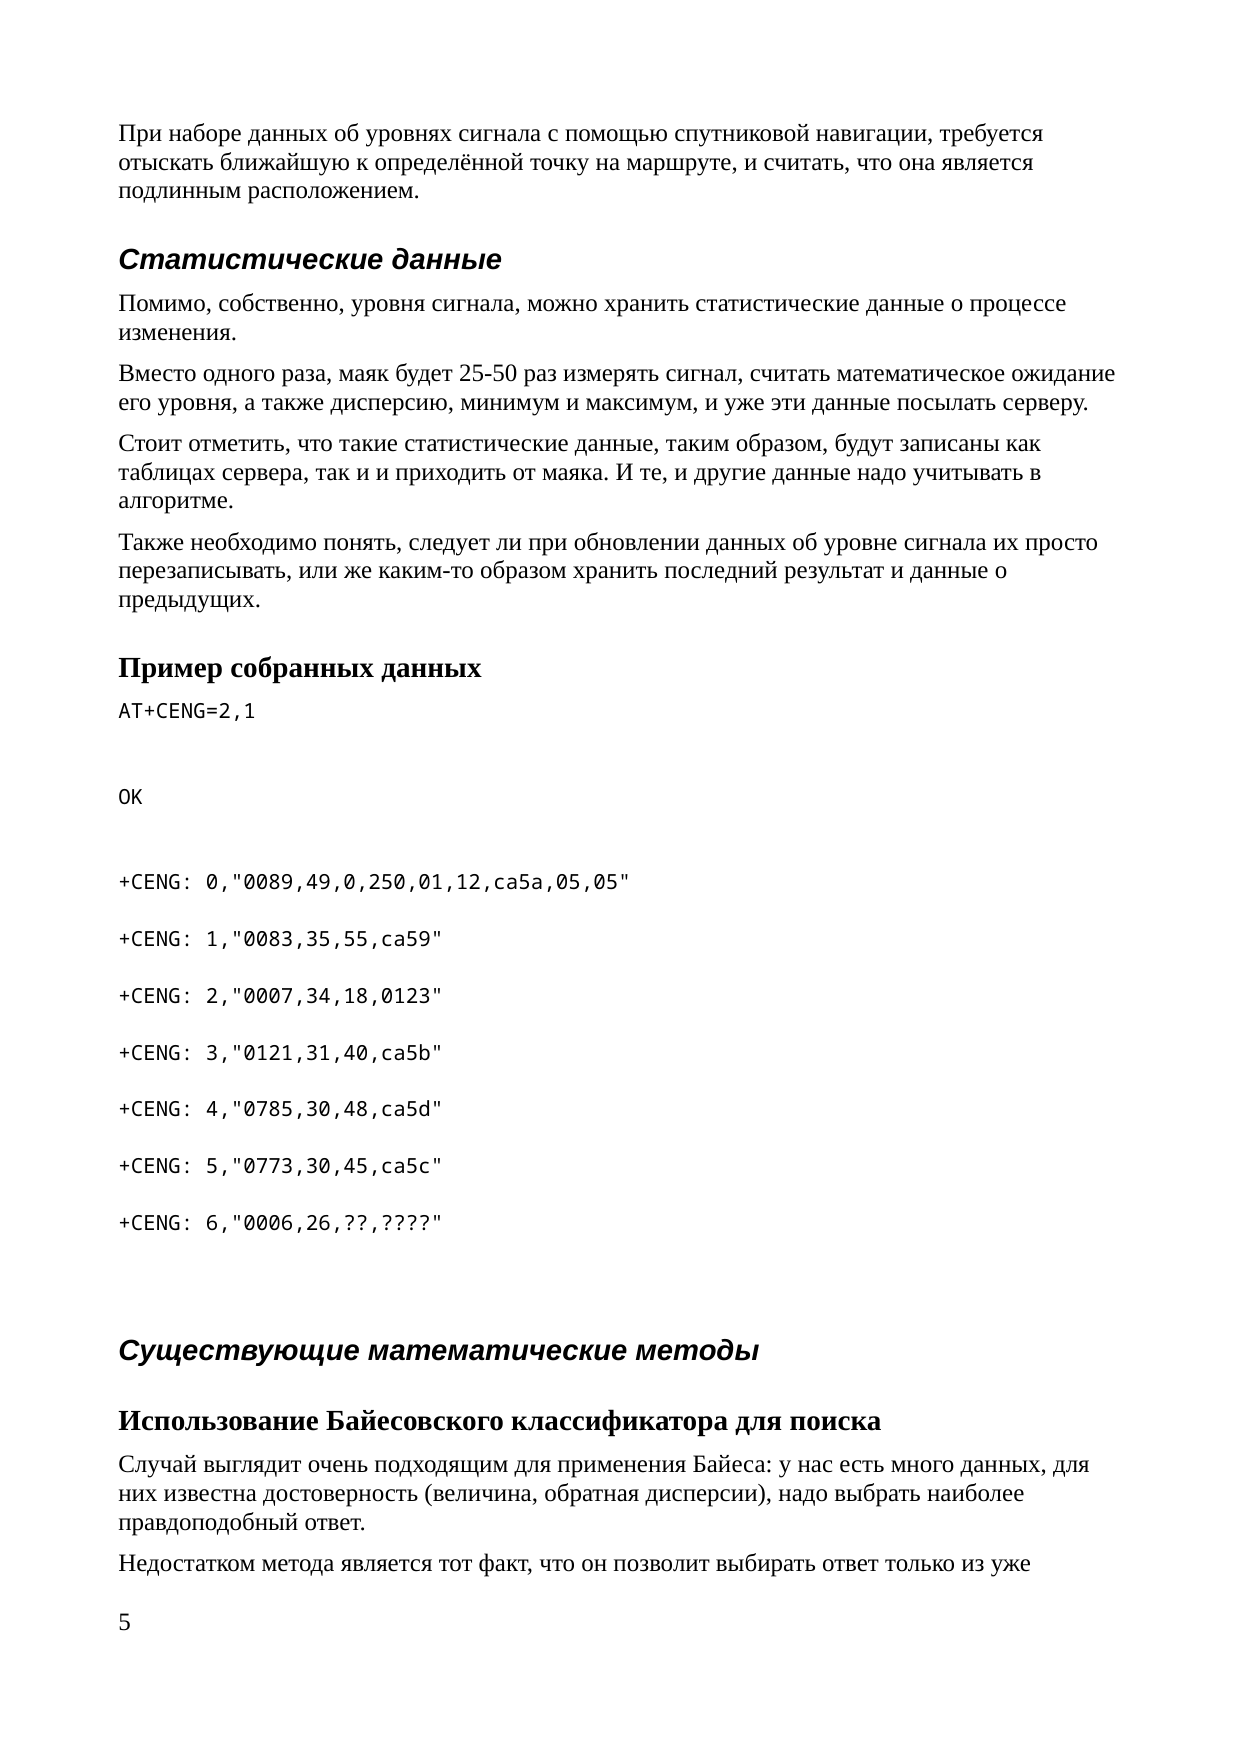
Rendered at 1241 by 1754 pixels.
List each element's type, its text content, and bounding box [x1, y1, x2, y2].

text +CENG: 0,"0089,49,0,250,01,12,ca5a,05,05" [118, 867, 1122, 896]
text +CENG: 5,"0773,30,45,ca5c" [118, 1151, 1122, 1180]
text +CENG: 3,"0121,31,40,ca5b" [118, 1038, 1122, 1066]
subtitle Использование Байесовского классификатора для поиска [118, 1403, 1122, 1437]
text AT+CENG=2,1 [118, 696, 1122, 725]
text Вместо одного раза, маяк будет 25-50 раз измерять сигнал, считать математическое ожидание его уровня, а также дисперсию, минимум и максимум, и уже эти данные посылать серверу. [118, 358, 1122, 415]
text +CENG: 4,"0785,30,48,ca5d" [118, 1094, 1122, 1123]
text +CENG: 1,"0083,35,55,ca59" [118, 924, 1122, 952]
text OK [118, 782, 1122, 810]
text +CENG: 6,"0006,26,??,????" [118, 1208, 1122, 1237]
subtitle Статистические данные [118, 242, 1122, 275]
text Недостатком метода является тот факт, что он позволит выбирать ответ только из уже [118, 1548, 1122, 1577]
text +CENG: 2,"0007,34,18,0123" [118, 981, 1122, 1009]
text Также необходимо понять, следует ли при обновлении данных об уровне сигнала их просто перезаписывать, или же каким-то образом хранить последний результат и данные о предыдущих. [118, 527, 1122, 613]
subtitle Существующие математические методы [118, 1332, 1122, 1366]
text При наборе данных об уровнях сигнала с помощью спутниковой навигации, требуется отыскать ближайшую к определённой точку на маршруте, и считать, что она является подлинным расположением. [118, 118, 1122, 204]
text Стоит отметить, что такие статистические данные, таким образом, будут записаны как таблицах сервера, так и и приходить от маяка. И те, и другие данные надо учитывать в алгоритме. [118, 428, 1122, 514]
text Случай выглядит очень подходящим для применения Байеса: у нас есть много данных, для них известна достоверность (величина, обратная дисперсии), надо выбрать наиболее правдоподобный ответ. [118, 1449, 1122, 1536]
text Помимо, собственно, уровня сигнала, можно хранить статистические данные о процессе изменения. [118, 288, 1122, 345]
subtitle Пример собранных данных [118, 650, 1122, 684]
